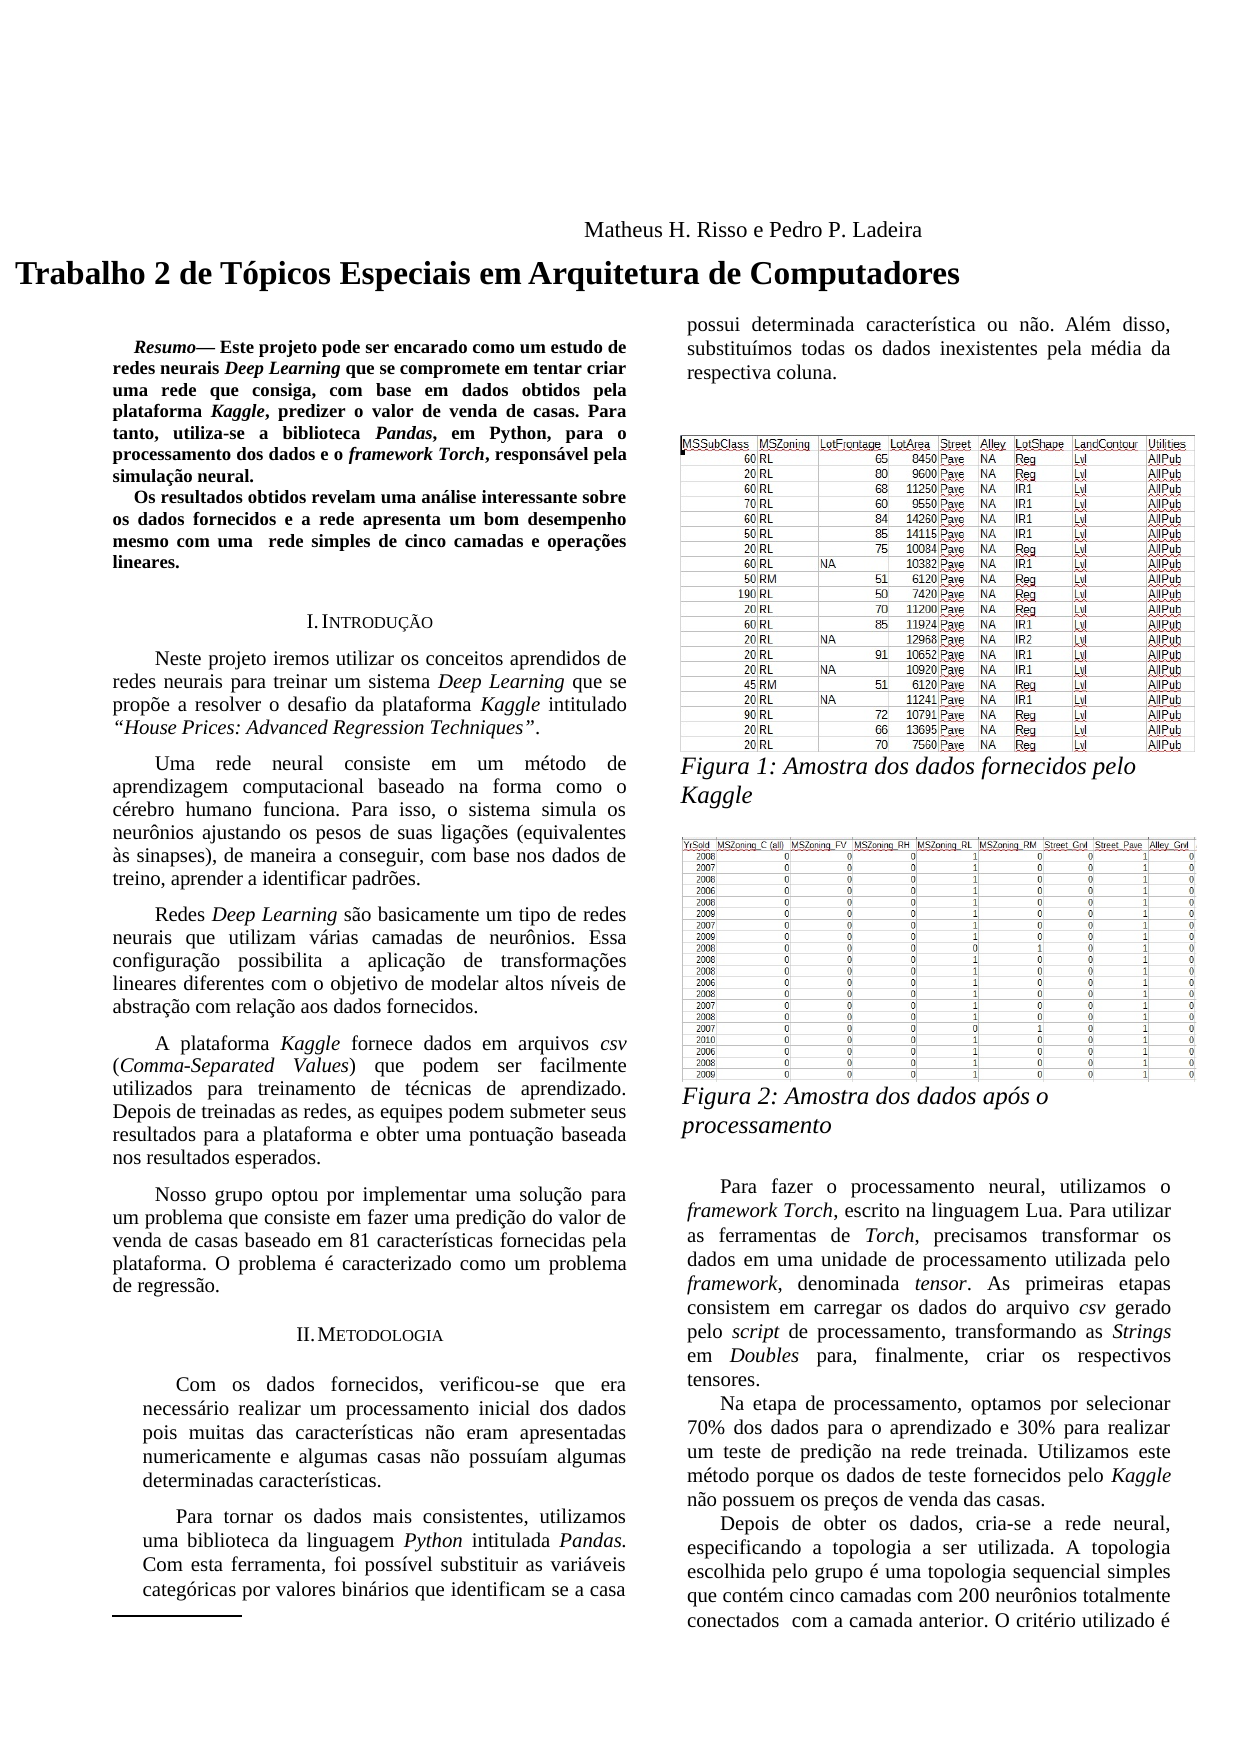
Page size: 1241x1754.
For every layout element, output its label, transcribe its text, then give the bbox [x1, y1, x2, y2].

text Uma rede neural consiste em um método de aprendizagem computacional baseado na forma como o cérebro humano funciona. Para isso, o sistema simula os neurônios ajustando os pesos de suas ligações (equivalentes às sinapses), de maneira a conseguir, com base nos dados de treino, aprender a identificar padrões. [112, 751, 627, 890]
text Os resultados obtidos revelam uma análise interessante sobre os dados fornecidos e a rede apresenta um bom desempenho mesmo com uma rede simples de cinco camadas e operações lineares. [112, 486, 627, 573]
subtitle Trabalho 2 de Tópicos Especiais em Arquitetura de Computadores [0, 254, 975, 292]
subtitle Com os dados fornecidos, verificou-se que era necessário realizar um processamento inicial dos dados pois muitas das características não eram apresentadas numericamente e algumas casas não possuíam algumas determinadas características. [112, 1371, 627, 1492]
text Redes Deep Learning são basicamente um tipo de redes neurais que utilizam várias camadas de neurônios. Essa configuração possibilita a aplicação de transformações lineares diferentes com o objetivo de modelar altos níveis de abstração com relação aos dados fornecidos. [112, 902, 627, 1018]
text Para fazer o processamento neural, utilizamos o framework Torch, escrito na linguagem Lua. Para utilizar as ferramentas de Torch, precisamos transformar os dados em uma unidade de processamento utilizada pelo framework, denominada tensor. As primeiras etapas consistem em carregar os dados do arquivo csv gerado pelo script de processamento, transformando as Strings em Doubles para, finalmente, criar os respectivos tensores. [657, 1174, 1171, 1391]
subtitle Para tornar os dados mais consistentes, utilizamos uma biblioteca da linguagem Python intitulada Pandas. Com esta ferramenta, foi possível substituir as variáveis categóricas por valores binários que identificam se a casa possui determinada característica ou não. Além disso, substituímos todas os dados inexistentes pela média da respectiva coluna. [657, 242, 1171, 384]
text Figura 2: Amostra dos dados após o processamento [682, 1082, 1196, 1139]
subtitle Metodologia [112, 1322, 627, 1346]
subtitle INTRODUÇÃO [112, 609, 627, 633]
text Matheus H. Risso e Pedro P. Ladeira [281, 216, 1226, 242]
text Resumo— Este projeto pode ser encarado como um estudo de redes neurais Deep Learning que se compromete em tentar criar uma rede que consiga, com base em dados obtidos pela plataforma Kaggle, predizer o valor de venda de casas. Para tanto, utiliza-se a biblioteca Pandas, em Python, para o processamento dos dados e o framework Torch, responsável pela simulação neural. [112, 336, 627, 486]
text Neste projeto iremos utilizar os conceitos aprendidos de redes neurais para treinar um sistema Deep Learning que se propõe a resolver o desafio da plataforma Kaggle intitulado “House Prices: Advanced Regression Techniques”. [112, 646, 627, 739]
text Na etapa de processamento, optamos por selecionar 70% dos dados para o aprendizado e 30% para realizar um teste de predição na rede treinada. Utilizamos este método porque os dados de teste fornecidos pelo Kaggle não possuem os preços de venda das casas. [657, 1391, 1171, 1511]
text A plataforma Kaggle fornece dados em arquivos csv (Comma-Separated Values) que podem ser facilmente utilizados para treinamento de técnicas de aprendizado. Depois de treinadas as redes, as equipes podem submeter seus resultados para a plataforma e obter uma pontuação baseada nos resultados esperados. [112, 1031, 627, 1169]
text Figura 1: Amostra dos dados fornecidos pelo Kaggle [680, 752, 1195, 809]
picture [681, 837, 1197, 1082]
subtitle Para tornar os dados mais consistentes, utilizamos uma biblioteca da linguagem Python intitulada Pandas. Com esta ferramenta, foi possível substituir as variáveis categóricas por valores binários que identificam se a casa possui determinada característica ou não. Além disso, substituímos todas os dados inexistentes pela média da respectiva coluna. [112, 1504, 627, 1601]
text Depois de obter os dados, cria-se a rede neural, especificando a topologia a ser utilizada. A topologia escolhida pelo grupo é uma topologia sequencial simples que contém cinco camadas com 200 neurônios totalmente conectados com a camada anterior. O critério utilizado é [657, 1511, 1171, 1632]
text Nosso grupo optou por implementar uma solução para um problema que consiste em fazer uma predição do valor de venda de casas baseado em 81 características fornecidas pela plataforma. O problema é caracterizado como um problema de regressão. [112, 1182, 627, 1297]
picture [680, 435, 1195, 752]
